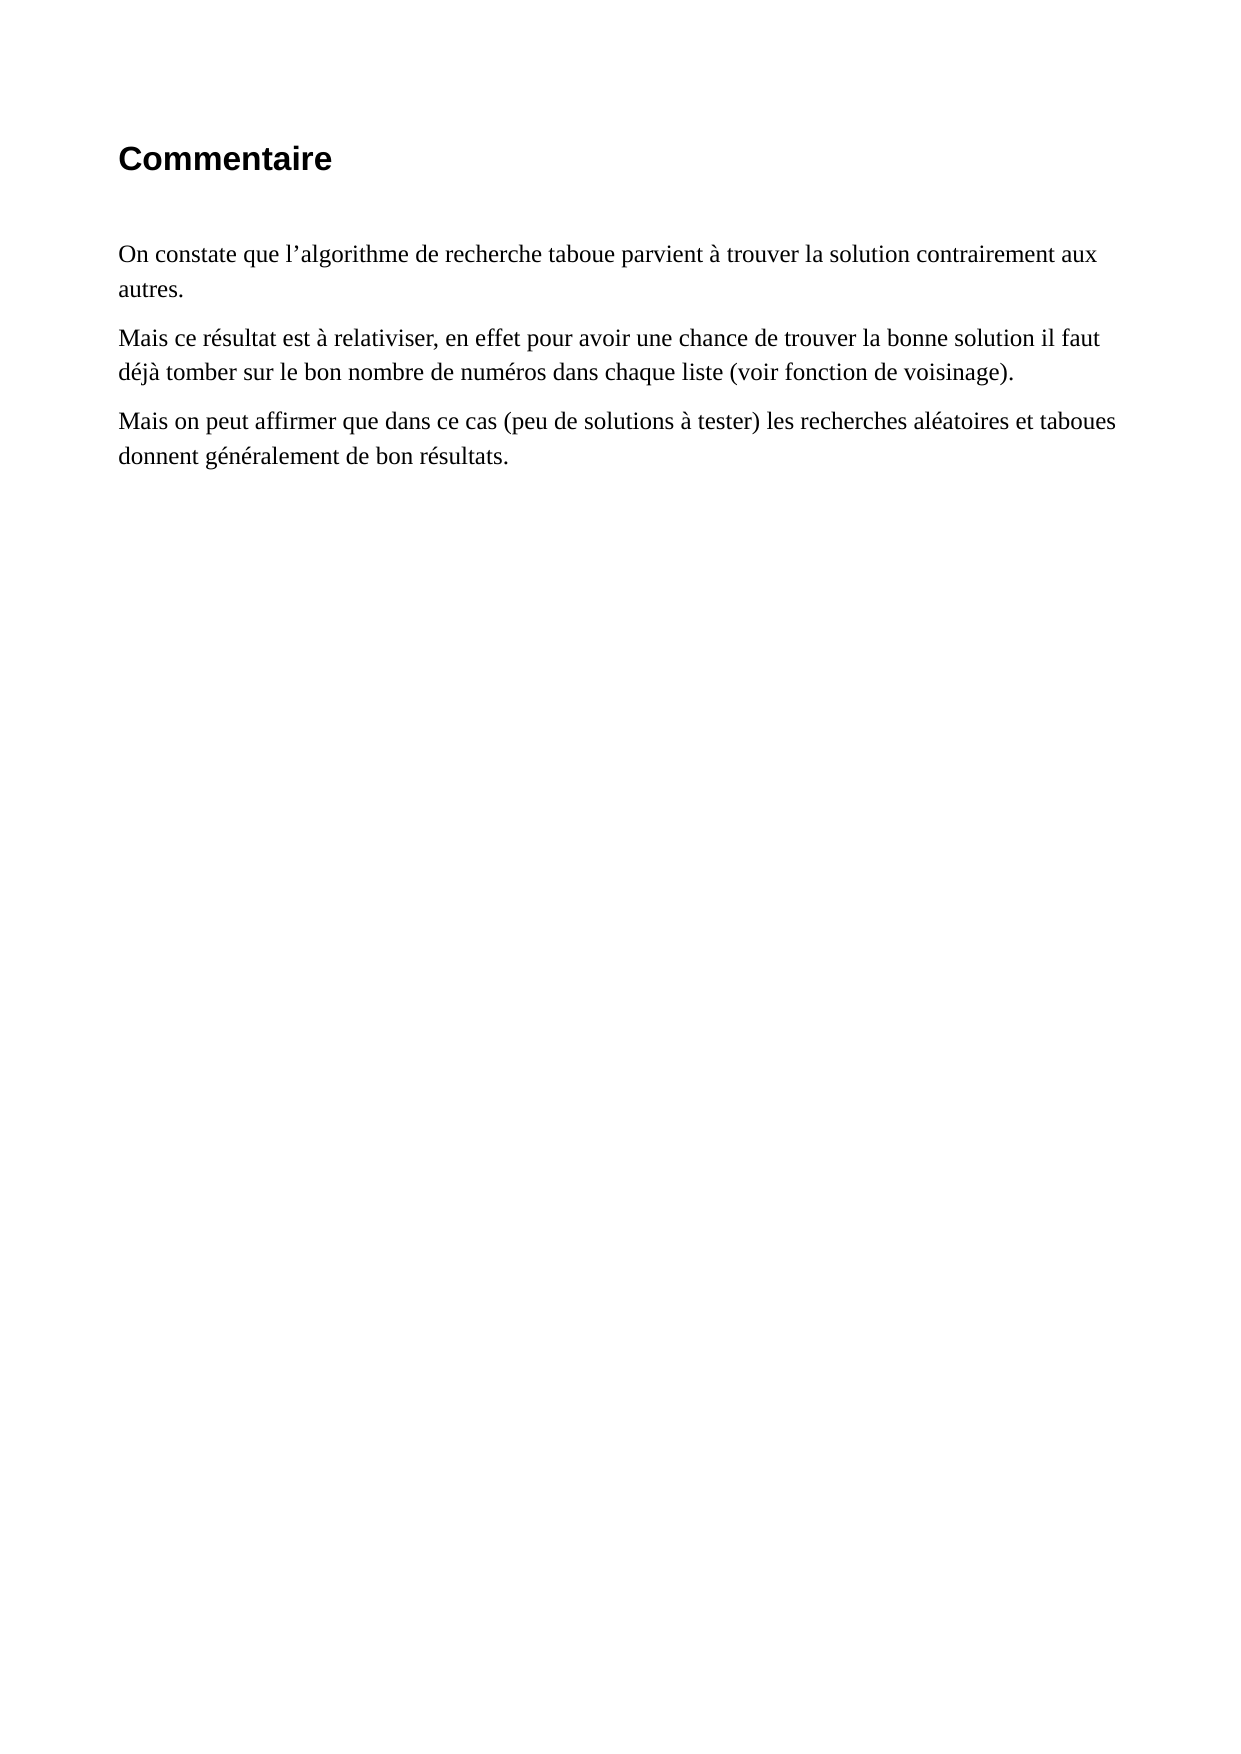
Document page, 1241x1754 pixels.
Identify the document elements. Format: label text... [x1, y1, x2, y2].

text On constate que l’algorithme de recherche taboue parvient à trouver la solution contrairement aux autres. [118, 239, 1122, 302]
text Mais ce résultat est à relativiser, en effet pour avoir une chance de trouver la bonne solution il faut déjà tomber sur le bon nombre de numéros dans chaque liste (voir fonction de voisinage). [118, 323, 1122, 386]
subtitle Commentaire [118, 139, 1122, 178]
text Mais on peut affirmer que dans ce cas (peu de solutions à tester) les recherches aléatoires et taboues donnent généralement de bon résultats. [118, 406, 1122, 469]
